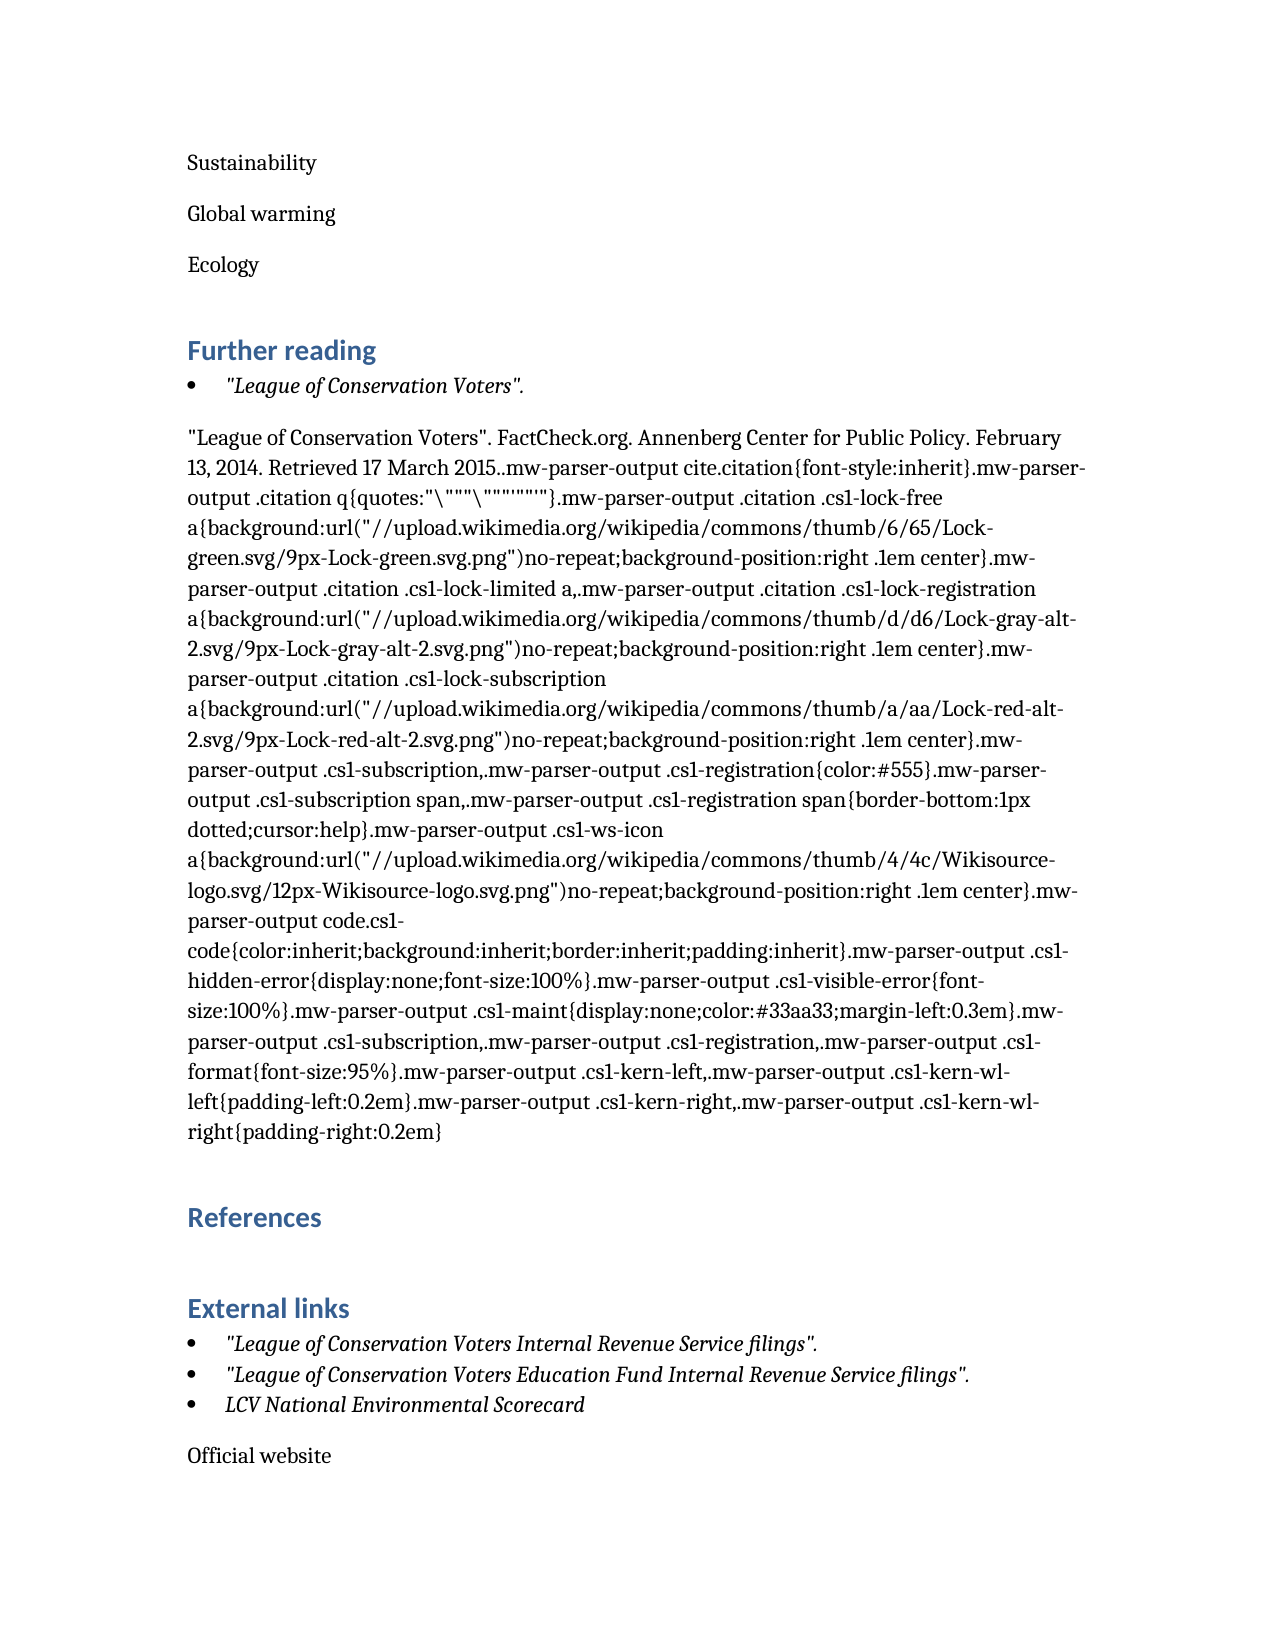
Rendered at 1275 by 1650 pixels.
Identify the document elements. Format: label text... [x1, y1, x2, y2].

text Ecology [187, 252, 1087, 278]
list "League of Conservation Voters". [187, 373, 1087, 399]
list LCV National Environmental Scorecard [187, 1392, 1087, 1418]
list "League of Conservation Voters Internal Revenue Service filings". [187, 1331, 1087, 1357]
text "League of Conservation Voters". FactCheck.org. Annenberg Center for Public Policy. February 13, 2014. Retrieved 17 March 2015..mw-parser-output cite.citation{font-style:inherit}.mw-parser-output .citation q{quotes:"\"""\"""'""'"}.mw-parser-output .citation .cs1-lock-free a{background:url("//upload.wikimedia.org/wikipedia/commons/thumb/6/65/Lock-green.svg/9px-Lock-green.svg.png")no-repeat;background-position:right .1em center}.mw-parser-output .citation .cs1-lock-limited a,.mw-parser-output .citation .cs1-lock-registration a{background:url("//upload.wikimedia.org/wikipedia/commons/thumb/d/d6/Lock-gray-alt-2.svg/9px-Lock-gray-alt-2.svg.png")no-repeat;background-position:right .1em center}.mw-parser-output .citation .cs1-lock-subscription a{background:url("//upload.wikimedia.org/wikipedia/commons/thumb/a/aa/Lock-red-alt-2.svg/9px-Lock-red-alt-2.svg.png")no-repeat;background-position:right .1em center}.mw-parser-output .cs1-subscription,.mw-parser-output .cs1-registration{color:#555}.mw-parser-output .cs1-subscription span,.mw-parser-output .cs1-registration span{border-bottom:1px dotted;cursor:help}.mw-parser-output .cs1-ws-icon a{background:url("//upload.wikimedia.org/wikipedia/commons/thumb/4/4c/Wikisource-logo.svg/12px-Wikisource-logo.svg.png")no-repeat;background-position:right .1em center}.mw-parser-output code.cs1-code{color:inherit;background:inherit;border:inherit;padding:inherit}.mw-parser-output .cs1-hidden-error{display:none;font-size:100%}.mw-parser-output .cs1-visible-error{font-size:100%}.mw-parser-output .cs1-maint{display:none;color:#33aa33;margin-left:0.3em}.mw-parser-output .cs1-subscription,.mw-parser-output .cs1-registration,.mw-parser-output .cs1-format{font-size:95%}.mw-parser-output .cs1-kern-left,.mw-parser-output .cs1-kern-wl-left{padding-left:0.2em}.mw-parser-output .cs1-kern-right,.mw-parser-output .cs1-kern-wl-right{padding-right:0.2em} [187, 424, 1087, 1145]
subtitle References [187, 1199, 1087, 1235]
subtitle Further reading [187, 332, 1087, 368]
text Global warming [187, 201, 1087, 227]
text Sustainability [187, 150, 1087, 176]
subtitle External links [187, 1290, 1087, 1326]
list "League of Conservation Voters Education Fund Internal Revenue Service filings". [187, 1361, 1087, 1388]
text Official website [187, 1443, 1087, 1469]
